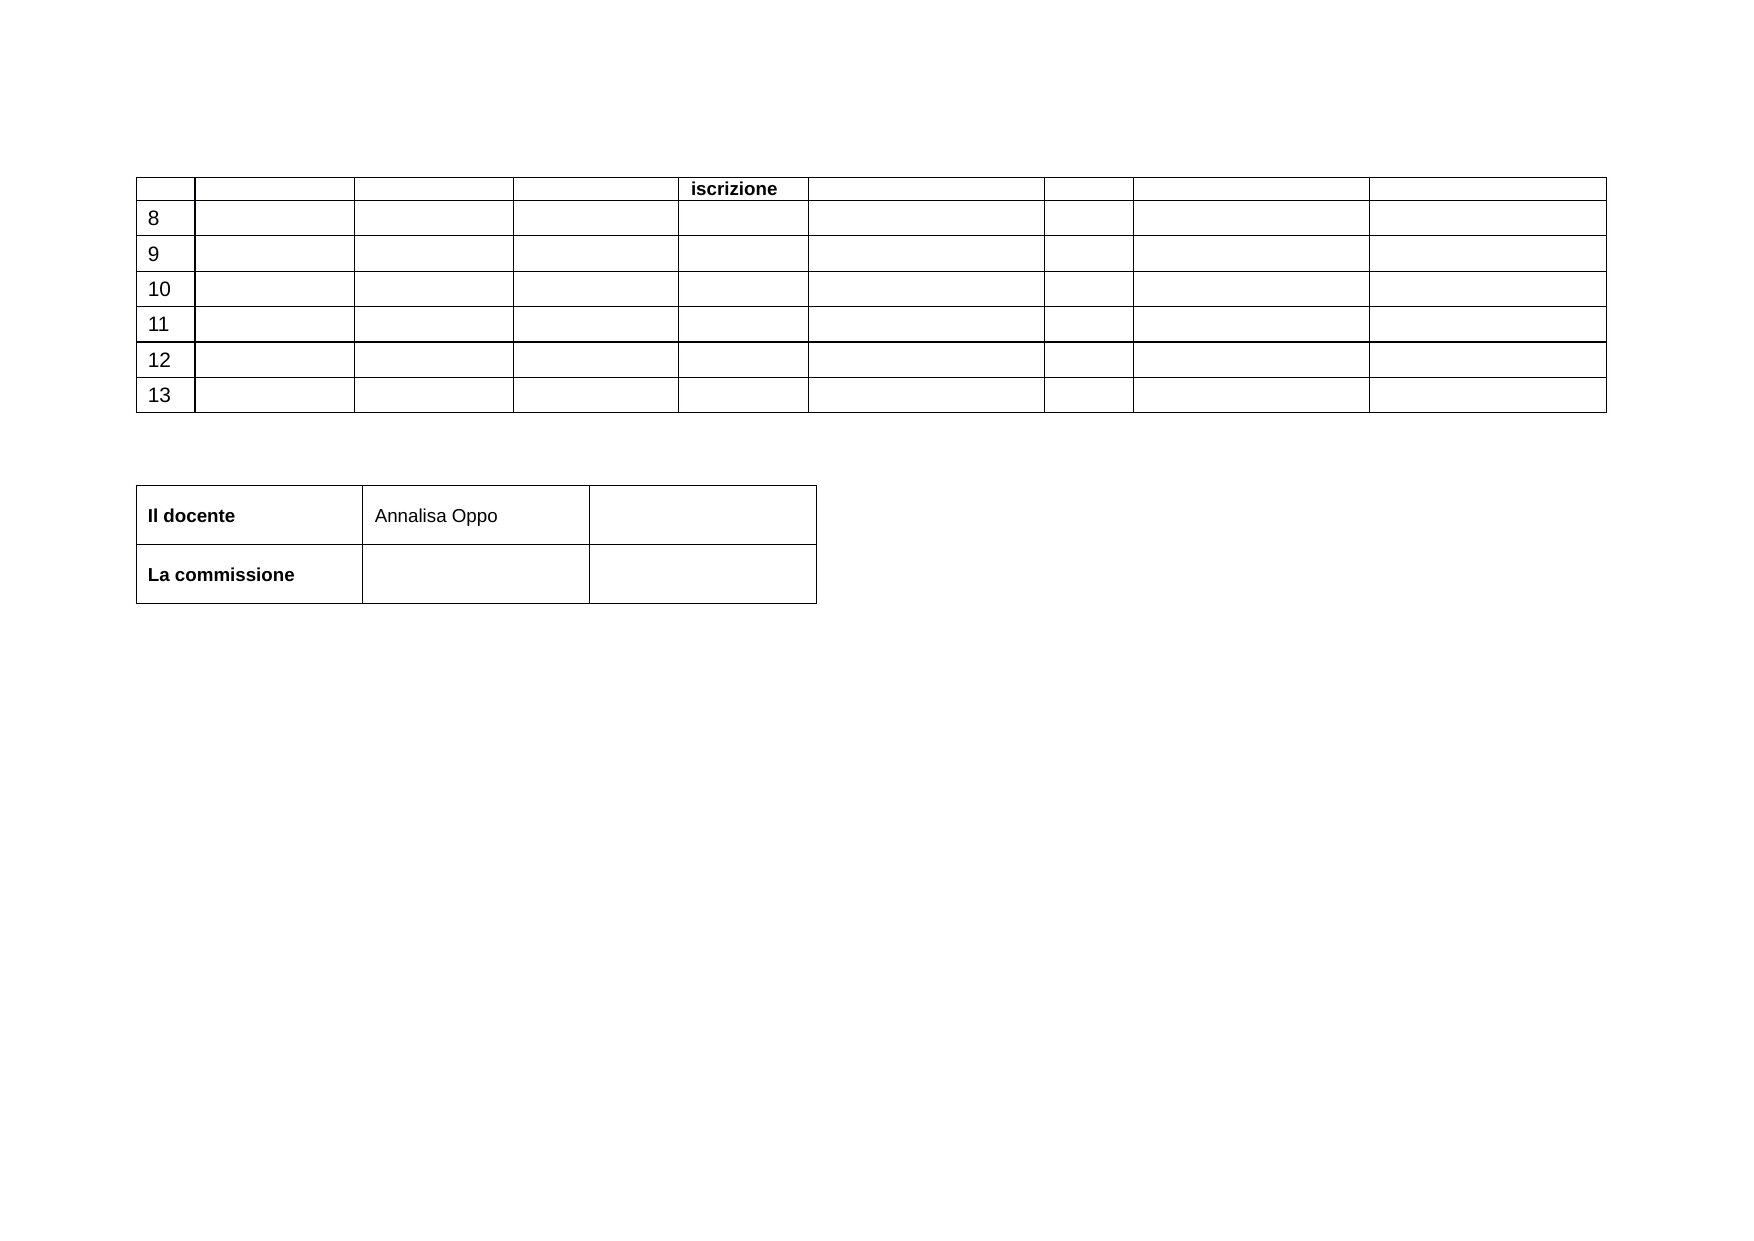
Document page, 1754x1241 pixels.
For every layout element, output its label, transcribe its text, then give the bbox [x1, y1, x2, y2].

table_cell [355, 378, 513, 412]
table_cell [1045, 343, 1133, 377]
table_cell 12 [137, 343, 194, 377]
table_cell [196, 201, 354, 235]
table_header [1045, 178, 1133, 200]
table_cell [1134, 343, 1369, 377]
table_cell [679, 236, 808, 271]
table_header [1134, 178, 1369, 200]
table_cell [1370, 378, 1606, 412]
table_cell [196, 236, 354, 271]
table_cell [1045, 201, 1133, 235]
table_cell [196, 272, 354, 306]
table_cell [679, 272, 808, 306]
table_header Annalisa Oppo [363, 486, 589, 544]
table_cell [1370, 236, 1606, 271]
table_cell [1134, 201, 1369, 235]
table_header [137, 178, 194, 200]
table_cell [1134, 378, 1369, 412]
table_cell [679, 343, 808, 377]
table_cell [355, 343, 513, 377]
table_cell [514, 378, 678, 412]
table_header [514, 178, 678, 200]
table_cell 13 [137, 378, 194, 412]
table_cell [1045, 272, 1133, 306]
table_cell [1134, 272, 1369, 306]
table_header Il docente [137, 486, 362, 544]
table_cell [1370, 307, 1606, 341]
table_cell [679, 378, 808, 412]
table_cell [514, 201, 678, 235]
table_cell [1045, 307, 1133, 341]
table_cell [1045, 378, 1133, 412]
table_cell La commissione [137, 545, 362, 603]
table_cell [809, 378, 1044, 412]
table_cell [196, 307, 354, 341]
table_cell 10 [137, 272, 194, 306]
table_cell [1370, 343, 1606, 377]
table_cell [196, 378, 354, 412]
table_cell [1045, 236, 1133, 271]
table_header [590, 486, 816, 544]
table_cell [514, 307, 678, 341]
table_cell [809, 343, 1044, 377]
table_cell 11 [137, 307, 194, 341]
table_cell [590, 545, 816, 603]
table_cell [809, 236, 1044, 271]
table_cell [679, 201, 808, 235]
table_cell [355, 272, 513, 306]
table_cell 9 [137, 236, 194, 271]
table_header [355, 178, 513, 200]
table_cell [809, 201, 1044, 235]
table_cell [355, 236, 513, 271]
table_cell [363, 545, 589, 603]
table_cell 8 [137, 201, 194, 235]
table_cell [1370, 272, 1606, 306]
table_header iscrizione [679, 178, 808, 200]
table_header [1370, 178, 1606, 200]
table_cell [1134, 236, 1369, 271]
table_cell [1134, 307, 1369, 341]
table_cell [679, 307, 808, 341]
table_cell [809, 307, 1044, 341]
table_cell [514, 236, 678, 271]
table_cell [809, 272, 1044, 306]
table_header [196, 178, 354, 200]
table_cell [514, 272, 678, 306]
table_cell [355, 307, 513, 341]
table_cell [514, 343, 678, 377]
table_cell [196, 343, 354, 377]
table_cell [1370, 201, 1606, 235]
table_cell [355, 201, 513, 235]
table_header [809, 178, 1044, 200]
